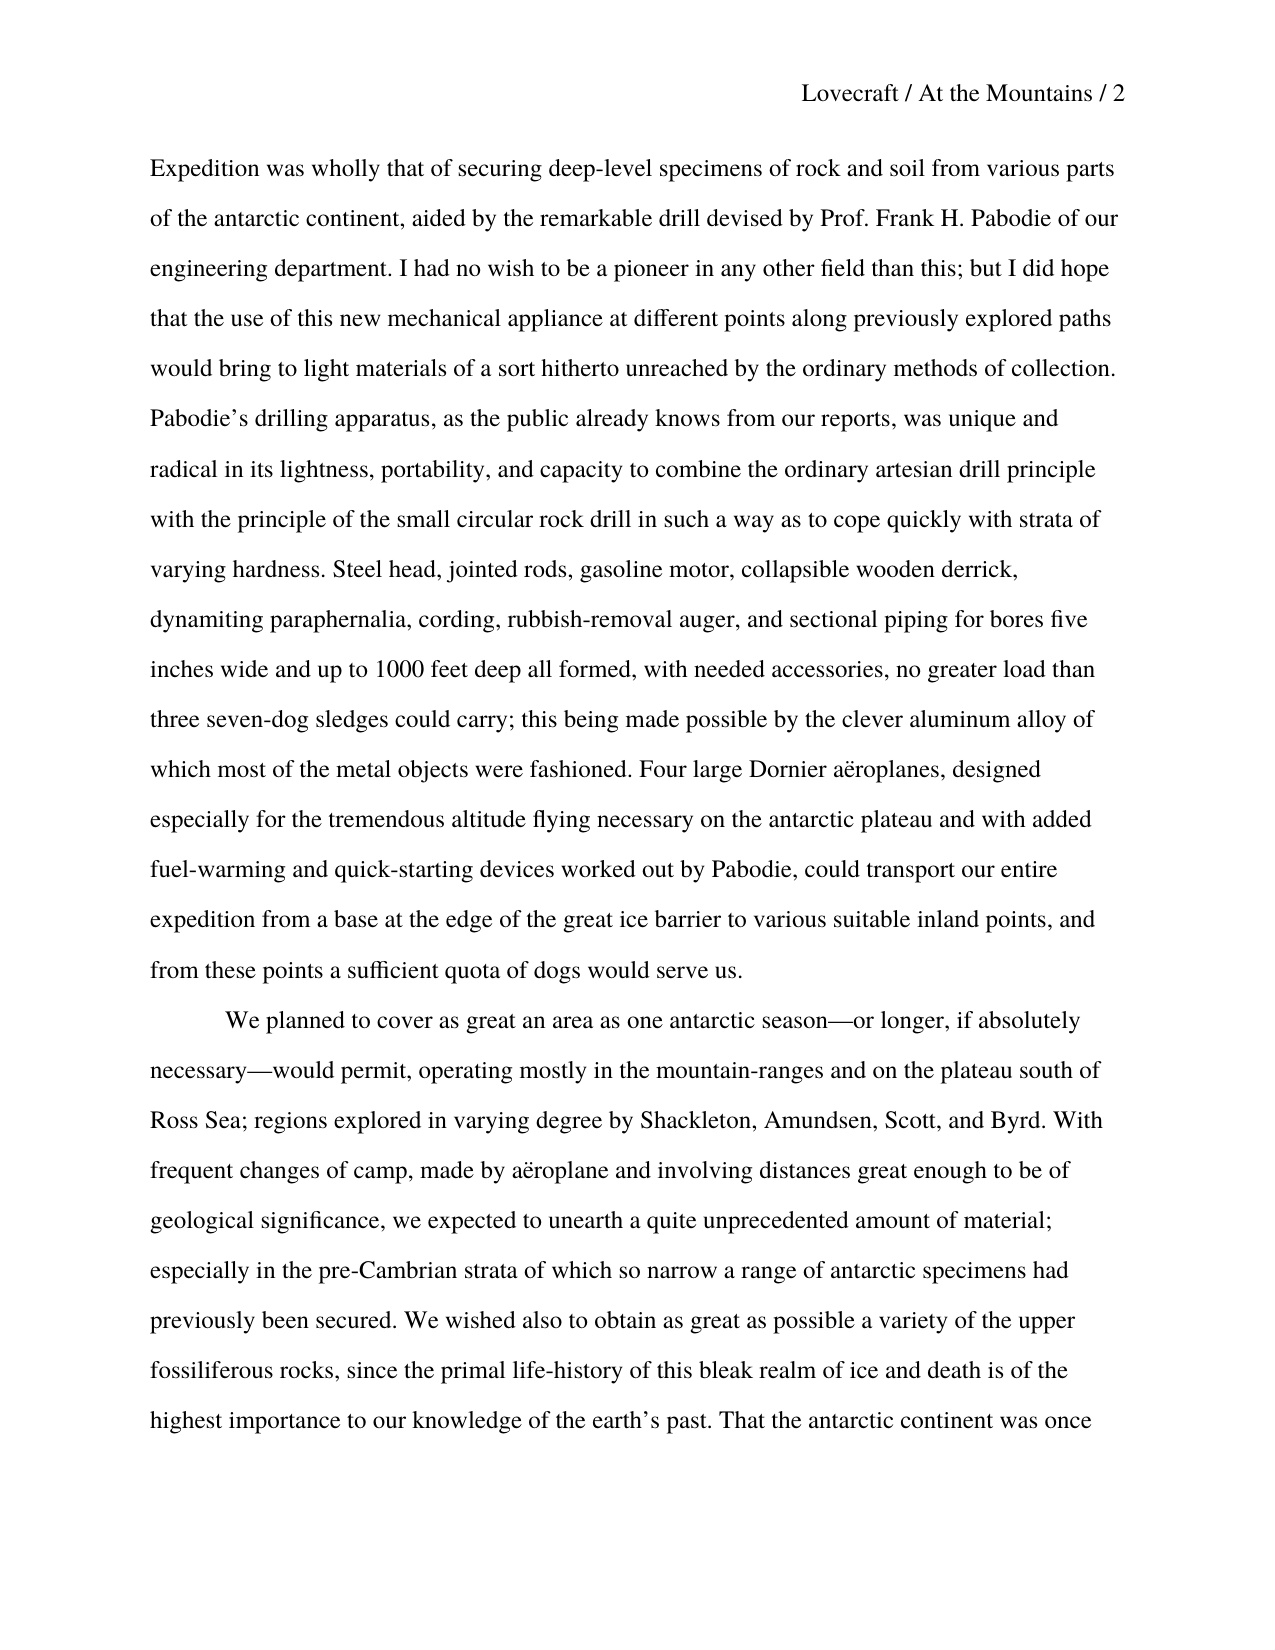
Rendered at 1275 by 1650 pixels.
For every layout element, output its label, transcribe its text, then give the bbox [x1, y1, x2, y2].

text Expedition was wholly that of securing deep-level specimens of rock and soil from various parts of the antarctic continent, aided by the remarkable drill devised by Prof. Frank H. Pabodie of our engineering department. I had no wish to be a pioneer in any other field than this; but I did hope that the use of this new mechanical appliance at different points along previously explored paths would bring to light materials of a sort hitherto unreached by the ordinary methods of collection. Pabodie’s drilling apparatus, as the public already knows from our reports, was unique and radical in its lightness, portability, and capacity to combine the ordinary artesian drill principle with the principle of the small circular rock drill in such a way as to cope quickly with strata of varying hardness. Steel head, jointed rods, gasoline motor, collapsible wooden derrick, dynamiting paraphernalia, cording, rubbish-removal auger, and sectional piping for bores five inches wide and up to 1000 feet deep all formed, with needed accessories, no greater load than three seven-dog sledges could carry; this being made possible by the clever aluminum alloy of which most of the metal objects were fashioned. Four large Dornier aëroplanes, designed especially for the tremendous altitude flying necessary on the antarctic plateau and with added fuel-warming and quick-starting devices worked out by Pabodie, could transport our entire expedition from a base at the edge of the great ice barrier to various suitable inland points, and from these points a sufficient quota of dogs would serve us. [150, 150, 1125, 985]
text We planned to cover as great an area as one antarctic season—or longer, if absolutely necessary—would permit, operating mostly in the mountain-ranges and on the plateau south of Ross Sea; regions explored in varying degree by Shackleton, Amundsen, Scott, and Byrd. With frequent changes of camp, made by aëroplane and involving distances great enough to be of geological significance, we expected to unearth a quite unprecedented amount of material; especially in the pre-Cambrian strata of which so narrow a range of antarctic specimens had previously been secured. We wished also to obtain as great as possible a variety of the upper fossiliferous rocks, since the primal life-history of this bleak realm of ice and death is of the highest importance to our knowledge of the earth’s past. That the antarctic continent was once [150, 1002, 1125, 1436]
